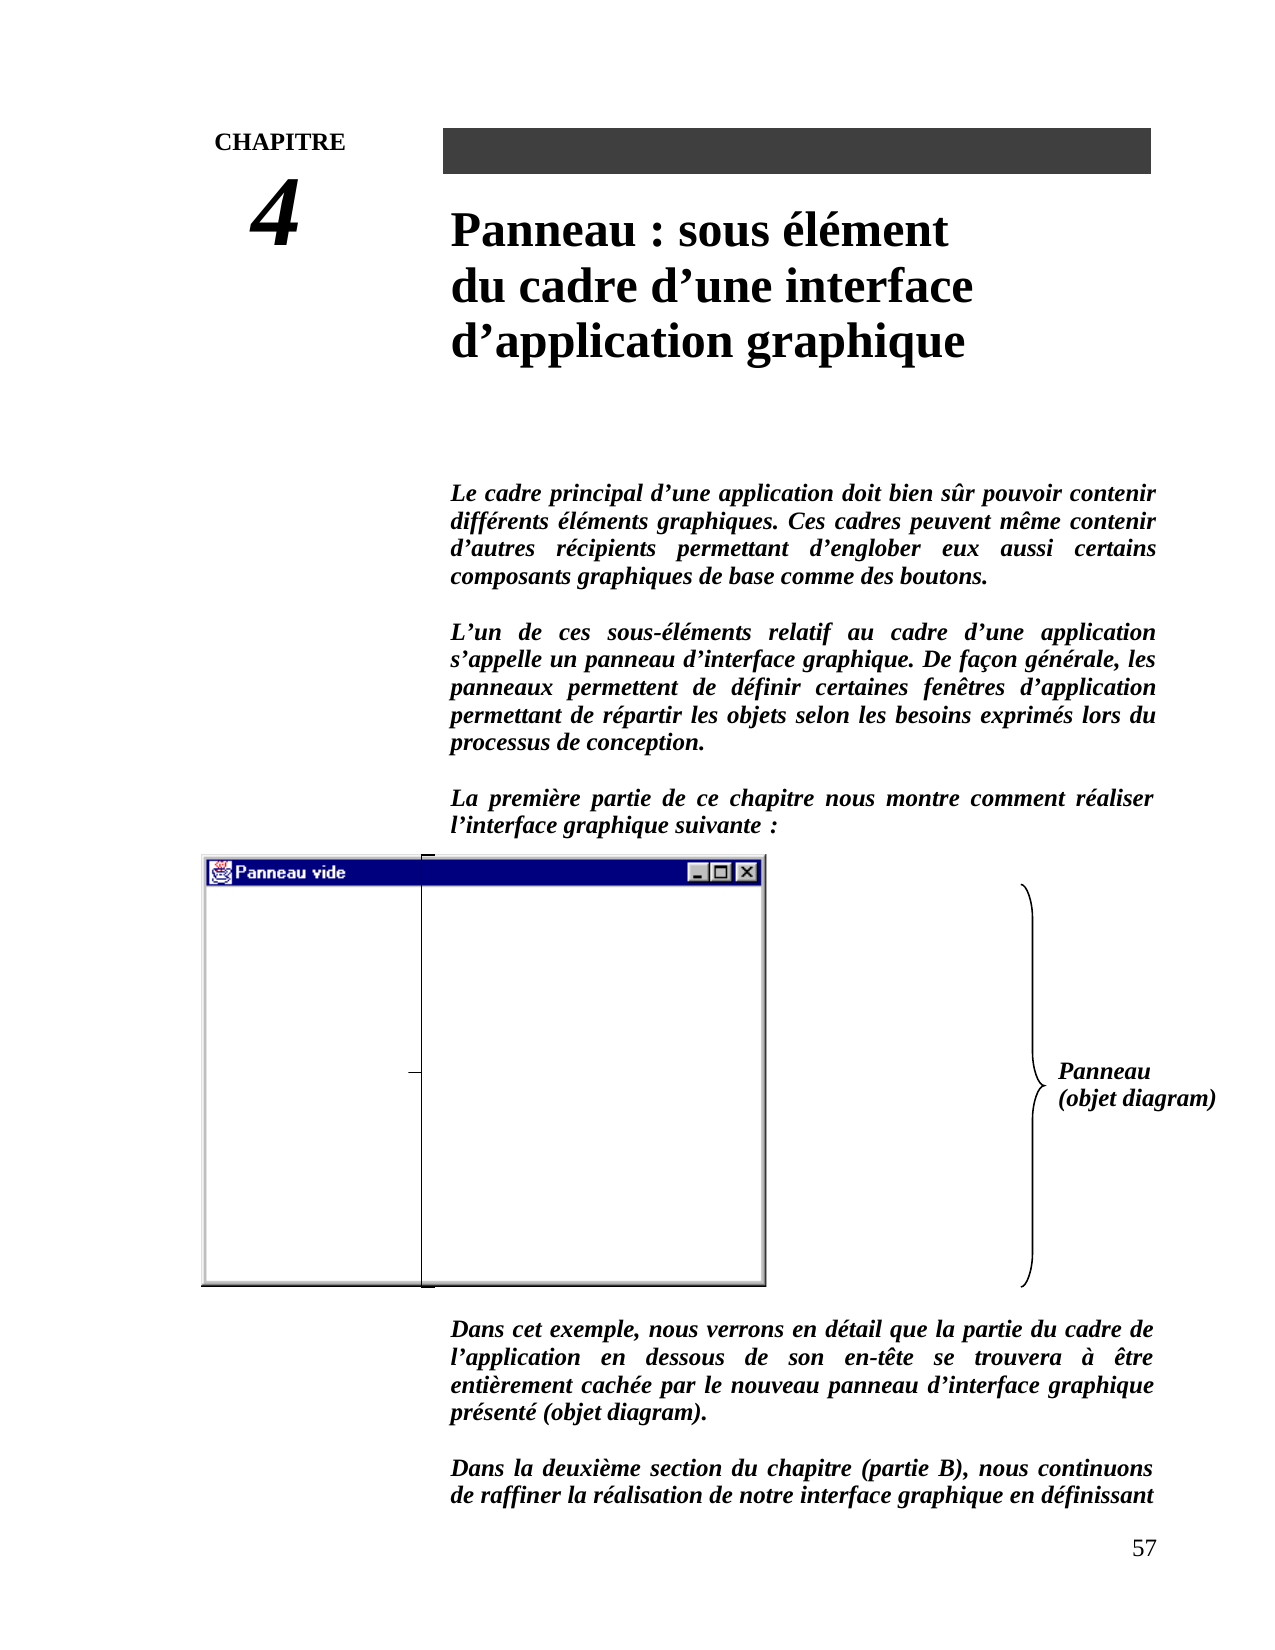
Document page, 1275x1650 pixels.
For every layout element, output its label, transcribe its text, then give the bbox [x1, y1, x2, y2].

picture [201, 854, 421, 1287]
table_header [200, 1454, 443, 1509]
table_header Panneau : sous élément du cadre d’une interface d’application graphique Le cadre principal d’une application doit bien sûr pouvoir contenir différents éléments graphiques. Ces cadres peuvent même contenir d’autres récipients permettant d’englober eux aussi certains composants graphiques de base comme des boutons. L’un de ces sous-éléments relatif au cadre d’une application s’appelle un panneau d’interface graphique. De façon générale, les panneaux permettent de définir certaines fenêtres d’application permettant de répartir les objets selon les besoins exprimés lors du processus de conception. [443, 128, 1167, 756]
table_header CHAPITRE 4 [207, 128, 443, 756]
picture [422, 854, 767, 1287]
table_header [200, 784, 768, 1288]
table_header [200, 1315, 443, 1426]
table_header Dans cet exemple, nous verrons en détail que la partie du cadre de l’application en dessous de son en-tête se trouvera à être entièrement cachée par le nouveau panneau d’interface graphique présenté (objet diagram). [443, 1315, 1164, 1426]
table_header Dans la deuxième section du chapitre (partie B), nous continuons de raffiner la réalisation de notre interface graphique en définissant [443, 1454, 1164, 1509]
table_header La première partie de ce chapitre nous montre comment réaliser l’interface graphique suivante : [443, 784, 1164, 1288]
